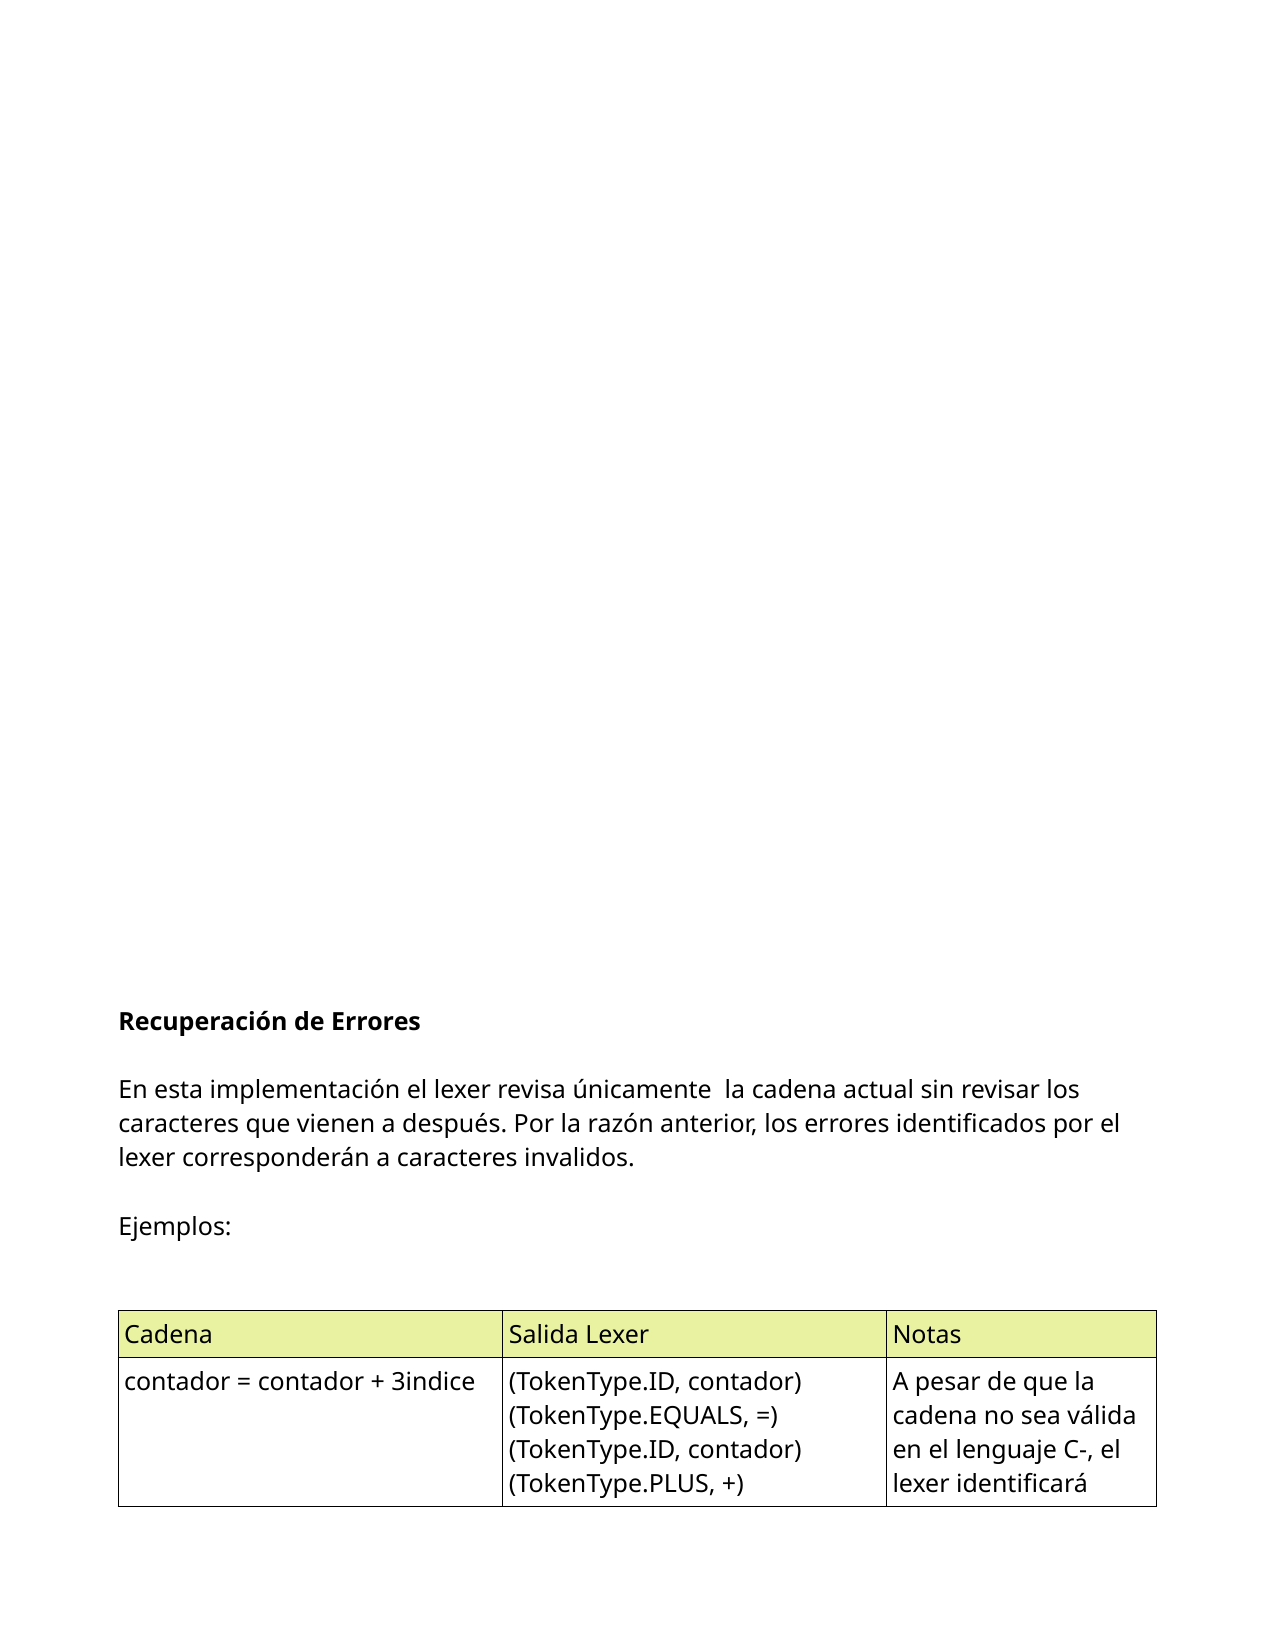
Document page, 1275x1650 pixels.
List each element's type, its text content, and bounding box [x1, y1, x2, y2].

text En esta implementación el lexer revisa únicamente la cadena actual sin revisar los caracteres que vienen a después. Por la razón anterior, los errores identificados por el lexer corresponderán a caracteres invalidos. [118, 1072, 1157, 1174]
text Recuperación de Errores [118, 1004, 1157, 1038]
table_cell A pesar de que la cadena no sea válida en el lenguaje C-, el lexer identificará [887, 1358, 1156, 1506]
table_cell contador = contador + 3indice [119, 1358, 502, 1506]
table_header Salida Lexer [503, 1311, 886, 1357]
table_header Cadena [119, 1311, 502, 1357]
text Ejemplos: [118, 1208, 1157, 1242]
table_cell (TokenType.ID, contador) (TokenType.EQUALS, =) (TokenType.ID, contador) (TokenType.PLUS, +) [503, 1358, 886, 1506]
table_header Notas [887, 1311, 1156, 1357]
